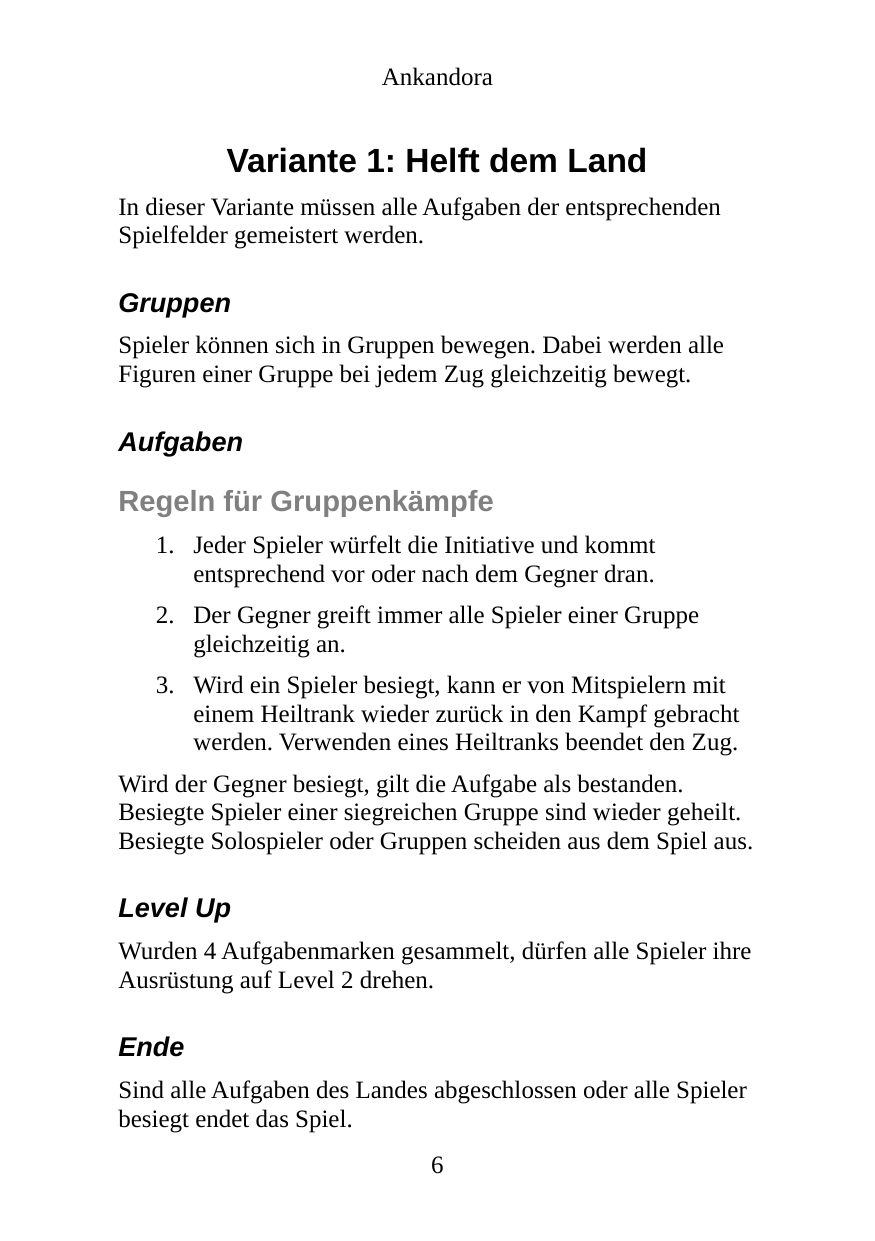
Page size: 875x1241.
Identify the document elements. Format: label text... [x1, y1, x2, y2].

text Wurden 4 Aufgabenmarken gesammelt, dürfen alle Spieler ihre Ausrüstung auf Level 2 drehen. [118, 936, 756, 994]
text In dieser Variante müssen alle Aufgaben der entsprechenden Spielfelder gemeistert werden. [118, 192, 756, 249]
subtitle Variante 1: Helft dem Land [118, 141, 756, 179]
subtitle Ende [118, 1031, 756, 1062]
text Sind alle Aufgaben des Landes abgeschlossen oder alle Spieler besiegt endet das Spiel. [118, 1075, 756, 1132]
subtitle Gruppen [118, 287, 756, 318]
list Wird ein Spieler besiegt, kann er von Mitspielern mit einem Heiltrank wieder zurück in den Kampf gebracht werden. Verwenden eines Heiltranks beendet den Zug. [156, 670, 756, 756]
text Spieler können sich in Gruppen bewegen. Dabei werden alle Figuren einer Gruppe bei jedem Zug gleichzeitig bewegt. [118, 331, 756, 388]
subtitle Level Up [118, 892, 756, 924]
subtitle Aufgaben [118, 426, 756, 457]
list Jeder Spieler würfelt die Initiative und kommt entsprechend vor oder nach dem Gegner dran. [156, 530, 756, 587]
text Wird der Gegner besiegt, gilt die Aufgabe als bestanden. Besiegte Spieler einer siegreichen Gruppe sind wieder geheilt. Besiegte Solospieler oder Gruppen scheiden aus dem Spiel aus. [118, 769, 756, 855]
list Der Gegner greift immer alle Spieler einer Gruppe gleichzeitig an. [156, 600, 756, 657]
subtitle Regeln für Gruppenkämpfe [118, 484, 756, 517]
